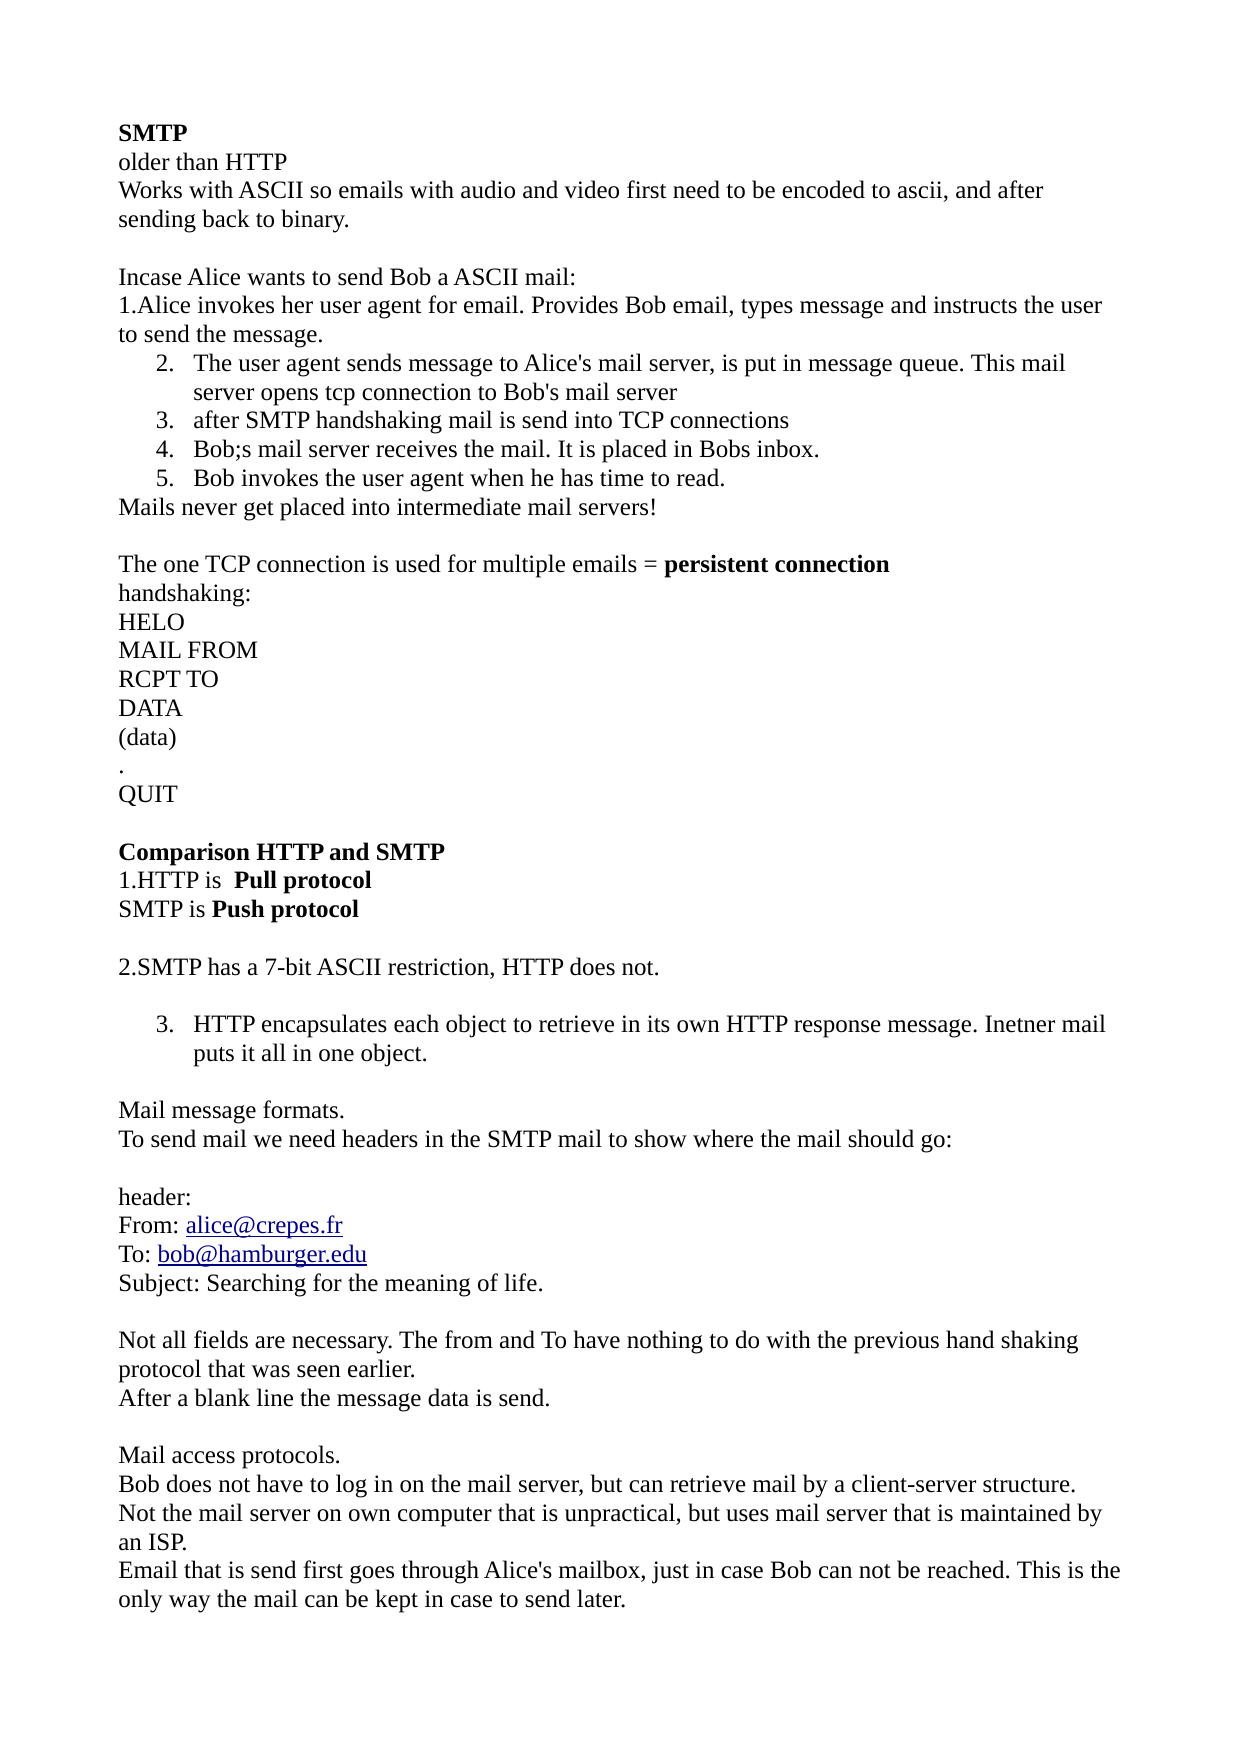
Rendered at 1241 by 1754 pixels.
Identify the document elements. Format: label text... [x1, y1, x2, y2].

text header: [118, 1182, 1122, 1211]
list Bob;s mail server receives the mail. It is placed in Bobs inbox. [156, 434, 1122, 463]
text handshaking: [118, 578, 1122, 607]
text The one TCP connection is used for multiple emails = persistent connection [118, 549, 1122, 578]
list The user agent sends message to Alice's mail server, is put in message queue. This mail server opens tcp connection to Bob's mail server [156, 348, 1122, 406]
text Mail message formats. [118, 1096, 1122, 1124]
text From: alice@crepes.fr [118, 1211, 1122, 1239]
text older than HTTP [118, 147, 1122, 176]
text Works with ASCII so emails with audio and video first need to be encoded to ascii, and after sending back to binary. [118, 176, 1122, 233]
text SMTP is Push protocol [118, 894, 1122, 923]
text Mail access protocols. [118, 1441, 1122, 1469]
text Not the mail server on own computer that is unpractical, but uses mail server that is maintained by an ISP. [118, 1498, 1122, 1556]
text QUIT [118, 779, 1122, 808]
text Incase Alice wants to send Bob a ASCII mail: [118, 262, 1122, 291]
text DATA [118, 693, 1122, 722]
text To: bob@hamburger.edu [118, 1239, 1122, 1268]
text RCPT TO [118, 664, 1122, 693]
text Comparison HTTP and SMTP [118, 837, 1122, 866]
text Not all fields are necessary. The from and To have nothing to do with the previous hand shaking protocol that was seen earlier. [118, 1326, 1122, 1383]
text To send mail we need headers in the SMTP mail to show where the mail should go: [118, 1124, 1122, 1153]
text (data) [118, 722, 1122, 751]
list after SMTP handshaking mail is send into TCP connections [156, 406, 1122, 434]
text Bob does not have to log in on the mail server, but can retrieve mail by a client-server structure. [118, 1469, 1122, 1498]
text Subject: Searching for the meaning of life. [118, 1268, 1122, 1297]
text 1.HTTP is Pull protocol [118, 866, 1122, 894]
text After a blank line the message data is send. [118, 1383, 1122, 1412]
list Bob invokes the user agent when he has time to read. [156, 463, 1122, 492]
list HTTP encapsulates each object to retrieve in its own HTTP response message. Inetner mail puts it all in one object. [156, 1009, 1122, 1067]
text HELO [118, 607, 1122, 636]
text MAIL FROM [118, 636, 1122, 664]
text SMTP [118, 118, 1122, 147]
text . [118, 751, 1122, 779]
text Email that is send first goes through Alice's mailbox, just in case Bob can not be reached. This is the only way the mail can be kept in case to send later. [118, 1556, 1122, 1613]
text 2.SMTP has a 7-bit ASCII restriction, HTTP does not. [118, 952, 1122, 981]
text Mails never get placed into intermediate mail servers! [118, 492, 1122, 521]
text 1.Alice invokes her user agent for email. Provides Bob email, types message and instructs the user to send the message. [118, 291, 1122, 348]
